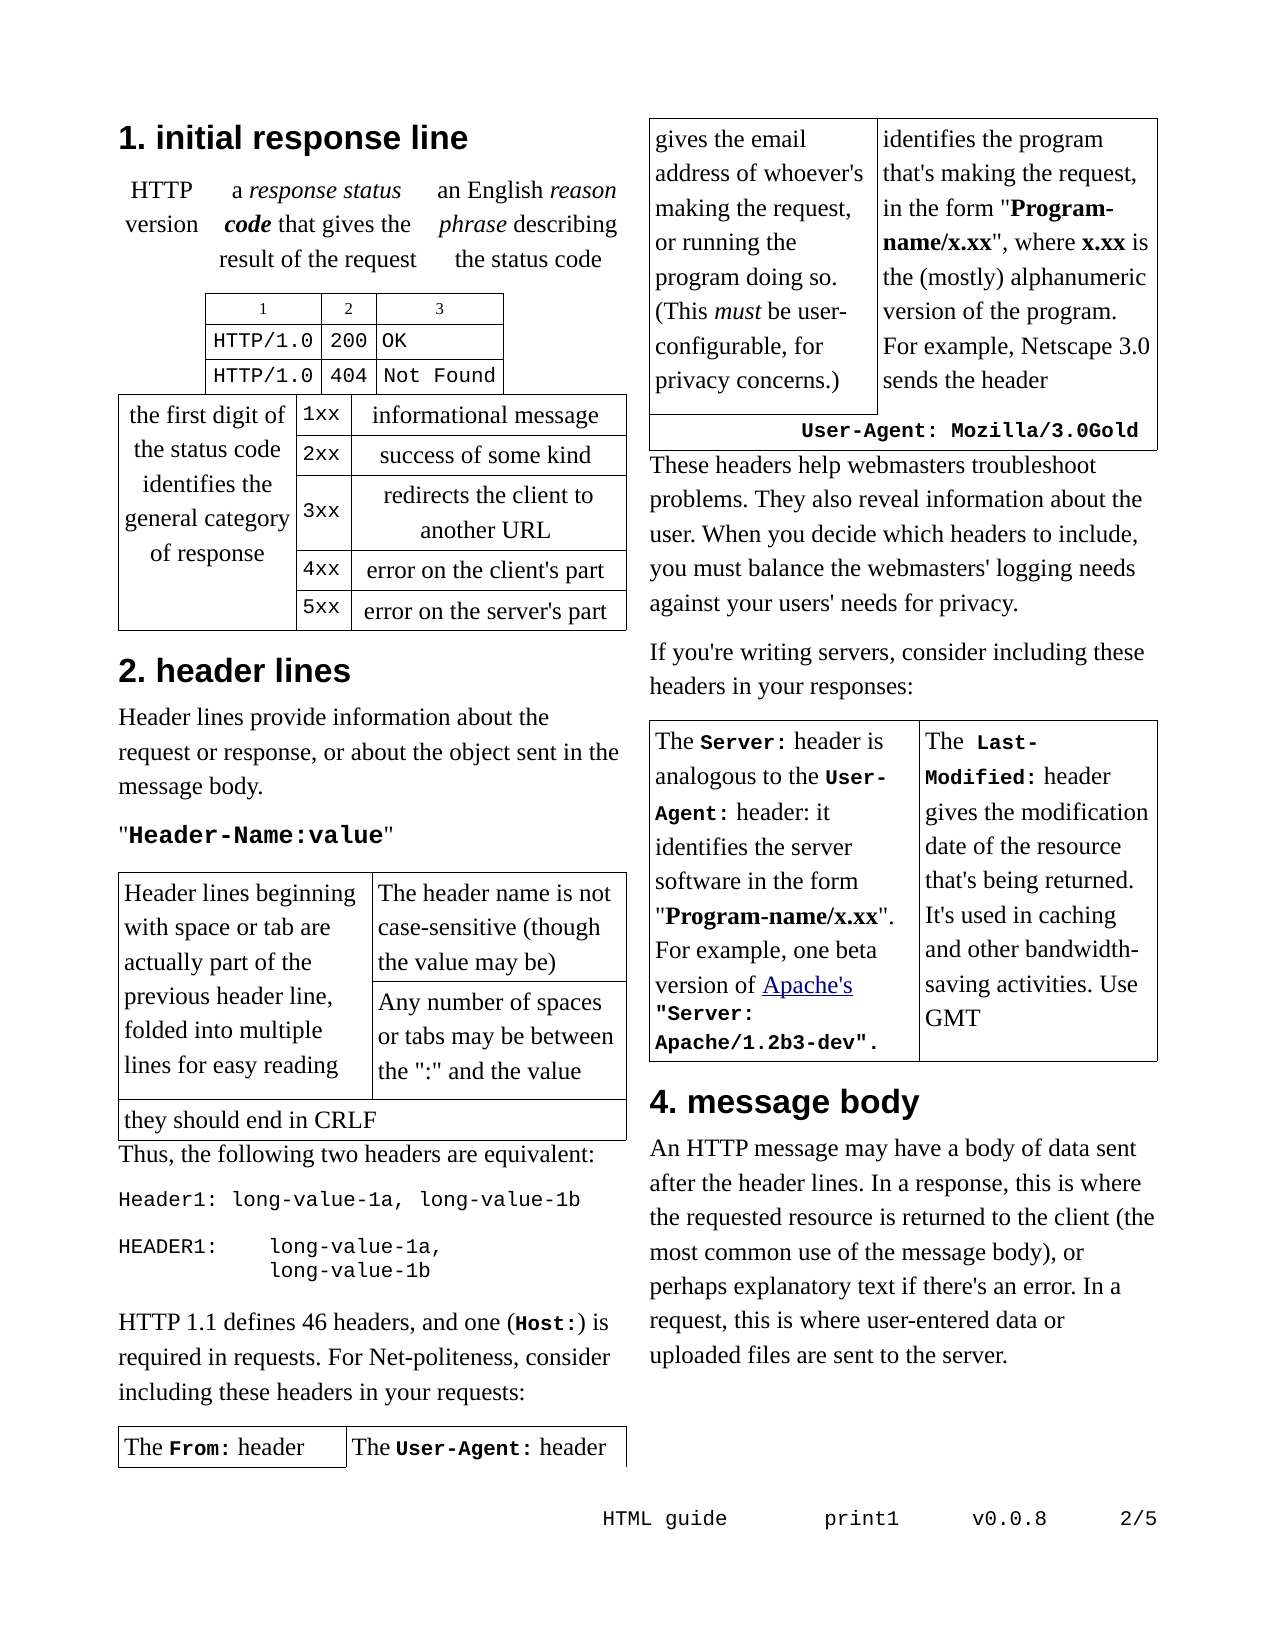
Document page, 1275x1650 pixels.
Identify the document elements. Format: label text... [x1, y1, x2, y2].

table_header HTTP version [118, 169, 205, 293]
table_cell [118, 359, 205, 394]
table_cell 1 [206, 294, 321, 324]
table_cell 3 [377, 294, 503, 324]
table_header identifies the program that's making the request, in the form "Program-name/x.xx", where x.xx is the (mostly) alphanumeric version of the program. For example, Netscape 3.0 sends the header [878, 119, 1157, 414]
table_cell 200 [322, 325, 376, 359]
text An HTTP message may have a body of data sent after the header lines. In a response, this is where the requested resource is returned to the client (the most common use of the message body), or perhaps explanatory text if there's an error. In a request, this is where user-entered data or uploaded files are sent to the server. [649, 1133, 1157, 1369]
text HTTP 1.1 defines 46 headers, and one (Host:) is required in requests. For Net-politeness, consider including these headers in your requests: [118, 1307, 626, 1405]
table_cell 404 [322, 360, 376, 394]
table_header The From: header [119, 1427, 346, 1467]
table_cell 5xx [297, 591, 351, 630]
table_header gives the email address of whoever's making the request, or running the program doing so. (This must be user-configurable, for privacy concerns.) [650, 119, 877, 414]
table_cell [504, 293, 626, 324]
text "Header-Name:value" [118, 820, 626, 851]
table_header The Last-Modified: header gives the modification date of the resource that's being returned. It's used in caching and other bandwidth-saving activities. Use GMT [920, 721, 1157, 1061]
table_cell Not Found [377, 360, 503, 394]
table_header Header lines beginning with space or tab are actually part of the previous header line, folded into multiple lines for easy reading [119, 873, 372, 1099]
table_cell [504, 324, 626, 359]
table_cell User-Agent: Mozilla/3.0Gold [650, 414, 1157, 449]
table_header The header name is not case-sensitive (though the value may be) [373, 873, 626, 981]
table_cell [118, 324, 205, 359]
table_cell informational message [352, 395, 626, 434]
text Header1: long-value-1a, long-value-1b [118, 1189, 626, 1212]
table_header a response status code that gives the result of the request [205, 169, 430, 293]
table_cell the first digit of the status code identifies the general category of response [119, 395, 296, 630]
table_cell 2 [322, 294, 376, 324]
table_header The Server: header is analogous to the User-Agent: header: it identifies the server software in the form "Program-name/x.xx". For example, one beta version of Apache's "Server: Apache/1.2b3-dev". [650, 721, 919, 1061]
table_cell they should end in CRLF [119, 1100, 626, 1139]
subtitle 1. initial response line [118, 118, 626, 157]
text If you're writing servers, consider including these headers in your responses: [649, 637, 1157, 700]
table_cell 1xx [297, 395, 351, 434]
text HEADER1: long-value-1a, [118, 1236, 626, 1259]
table_cell redirects the client to another URL [352, 476, 626, 549]
table_cell Any number of spaces or tabs may be between the ":" and the value [373, 982, 626, 1099]
subtitle 4. message body [649, 1082, 1157, 1121]
table_cell error on the server's part [352, 591, 626, 630]
table_cell 3xx [297, 476, 351, 549]
text long-value-1b [118, 1259, 626, 1283]
table_cell [118, 293, 205, 324]
table_header an English reason phrase describing the status code [430, 169, 626, 293]
table_cell error on the client's part [352, 551, 626, 590]
table_cell HTTP/1.0 [206, 360, 321, 394]
table_cell HTTP/1.0 [206, 325, 321, 359]
text Header lines provide information about the request or response, or about the object sent in the message body. [118, 702, 626, 800]
table_header The User-Agent: header [347, 1427, 626, 1467]
table_cell OK [377, 325, 503, 359]
text These headers help webmasters troubleshoot problems. They also reveal information about the user. When you decide which headers to include, you must balance the webmasters' logging needs against your users' needs for privacy. [649, 451, 1157, 616]
table_cell success of some kind [352, 436, 626, 475]
table_cell [504, 359, 626, 394]
table_cell 4xx [297, 551, 351, 590]
text Thus, the following two headers are equivalent: [118, 1141, 626, 1168]
subtitle 2. header lines [118, 651, 626, 690]
table_cell 2xx [297, 436, 351, 475]
